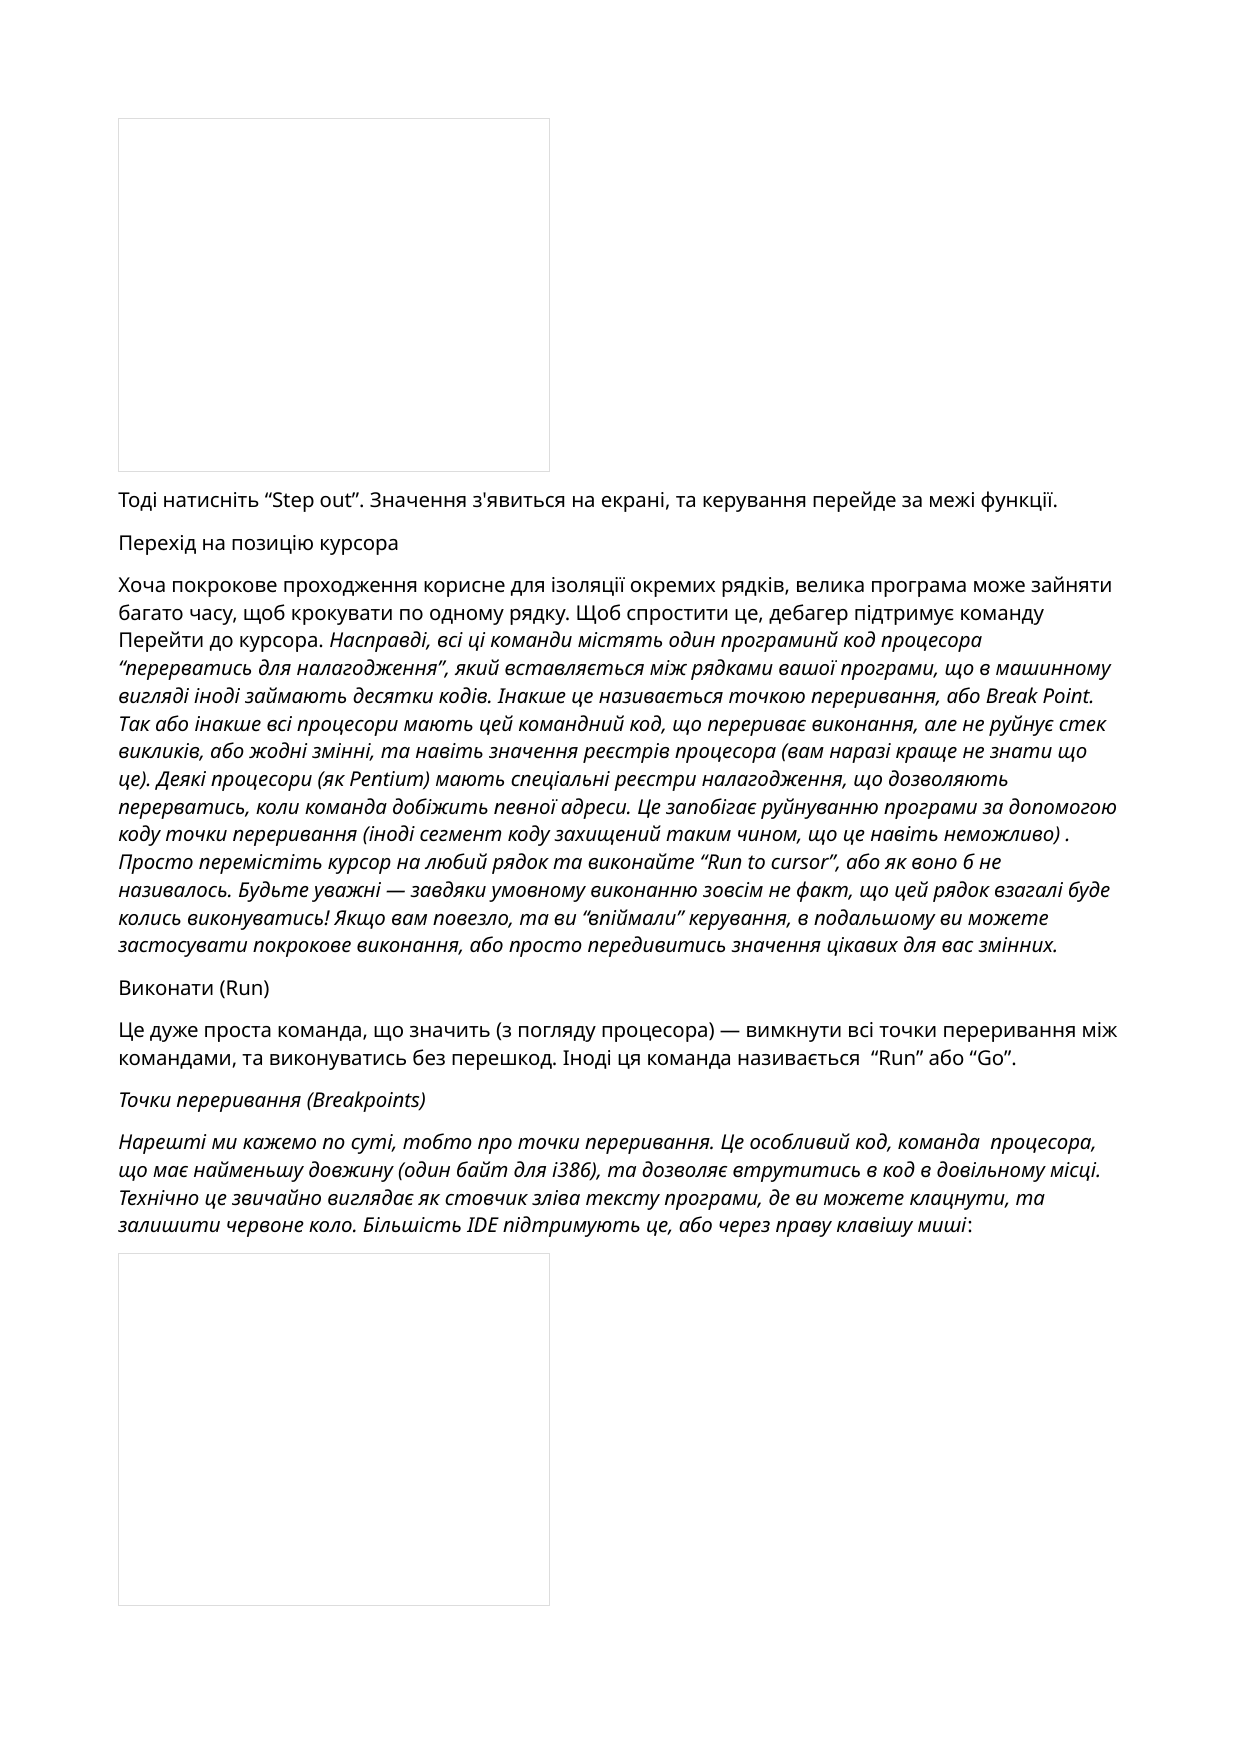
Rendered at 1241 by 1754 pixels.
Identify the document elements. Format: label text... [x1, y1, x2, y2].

text Тоді натисніть “Step out”. Значення з'явиться на екрані, та керування перейде за межі функції. [118, 486, 1122, 514]
text Точки переривання (Breakpoints) [118, 1085, 1122, 1113]
text Це дуже проста команда, що значить (з погляду процесора) — вимкнути всі точки переривання між командами, та виконуватись без перешкод. Іноді ця команда називається “Run” або “Go”. [118, 1015, 1122, 1071]
text Виконати (Run) [118, 973, 1122, 1001]
text Нарешті ми кажемо по суті, тобто про точки переривання. Це особливий код, команда процесора, що має найменьшу довжину (один байт для i386), та дозволяє втрутитись в код в довільному місці. Технічно це звичайно виглядає як стовчик зліва тексту програми, де ви можете клацнути, та залишити червоне коло. Більшість IDE підтримують це, або через праву клавішу миші: [118, 1128, 1122, 1238]
text Перехід на позицію курсора [118, 528, 1122, 556]
text Хоча покрокове проходження корисне для ізоляції окремих рядків, велика програма може зайняти багато часу, щоб крокувати по одному рядку. Щоб спростити це, дебагер підтримує команду Перейти до курсора. Насправді, всі ці команди містять один програминй код процесора “перерватись для налагодження”, який вставляється між рядками вашої програми, що в машинному вигляді іноді займають десятки кодів. Інакше це називається точкою переривання, або Break Point. Так або інакше всі процесори мають цей командний код, що перериває виконання, але не руйнує стек викликів, або жодні змінні, та навіть значення реєстрів процесора (вам наразі краще не знати що це). Деякі процесори (як Pentium) мають спеціальні реєстри налагодження, що дозволяють перерватись, коли команда добіжить певної адреси. Це запобігає руйнуванню програми за допомогою коду точки переривання (іноді сегмент коду захищений таким чином, що це навіть неможливо) . Просто перемістіть курсор на любий рядок та виконайте “Run to cursor”, або як воно б не називалось. Будьте уважні — завдяки умовному виконанню зовсім не факт, що цей рядок взагалі буде колись виконуватись! Якщо вам повезло, та ви “впіймали” керування, в подальшому ви можете застосувати покрокове виконання, або просто передивитись значення цікавих для вас змінних. [118, 571, 1122, 958]
